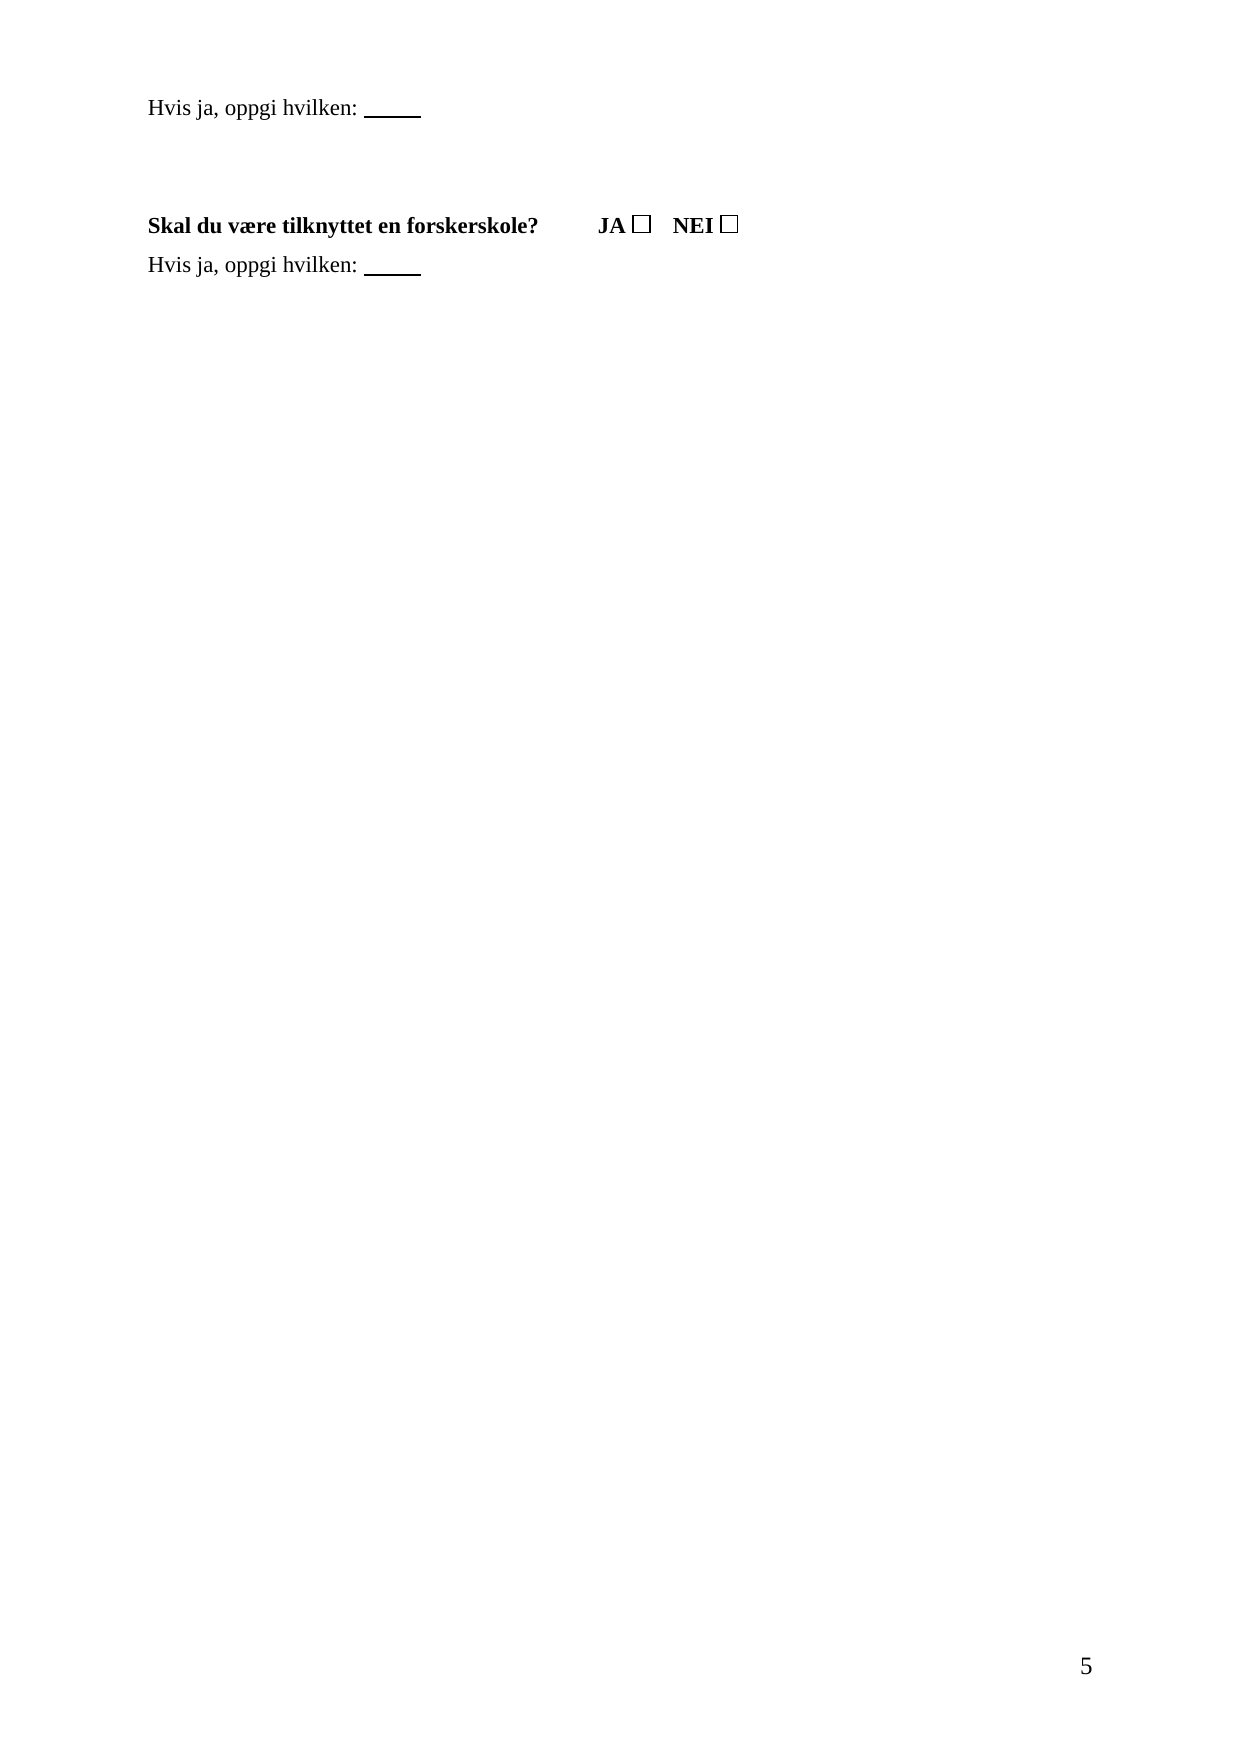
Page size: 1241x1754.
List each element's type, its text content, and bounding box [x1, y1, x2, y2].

text Hvis ja, oppgi hvilken: [148, 94, 1092, 120]
text Hvis ja, oppgi hvilken: [148, 252, 1092, 278]
text Skal du være tilknyttet en forskerskole? JA NEI [148, 212, 1092, 238]
